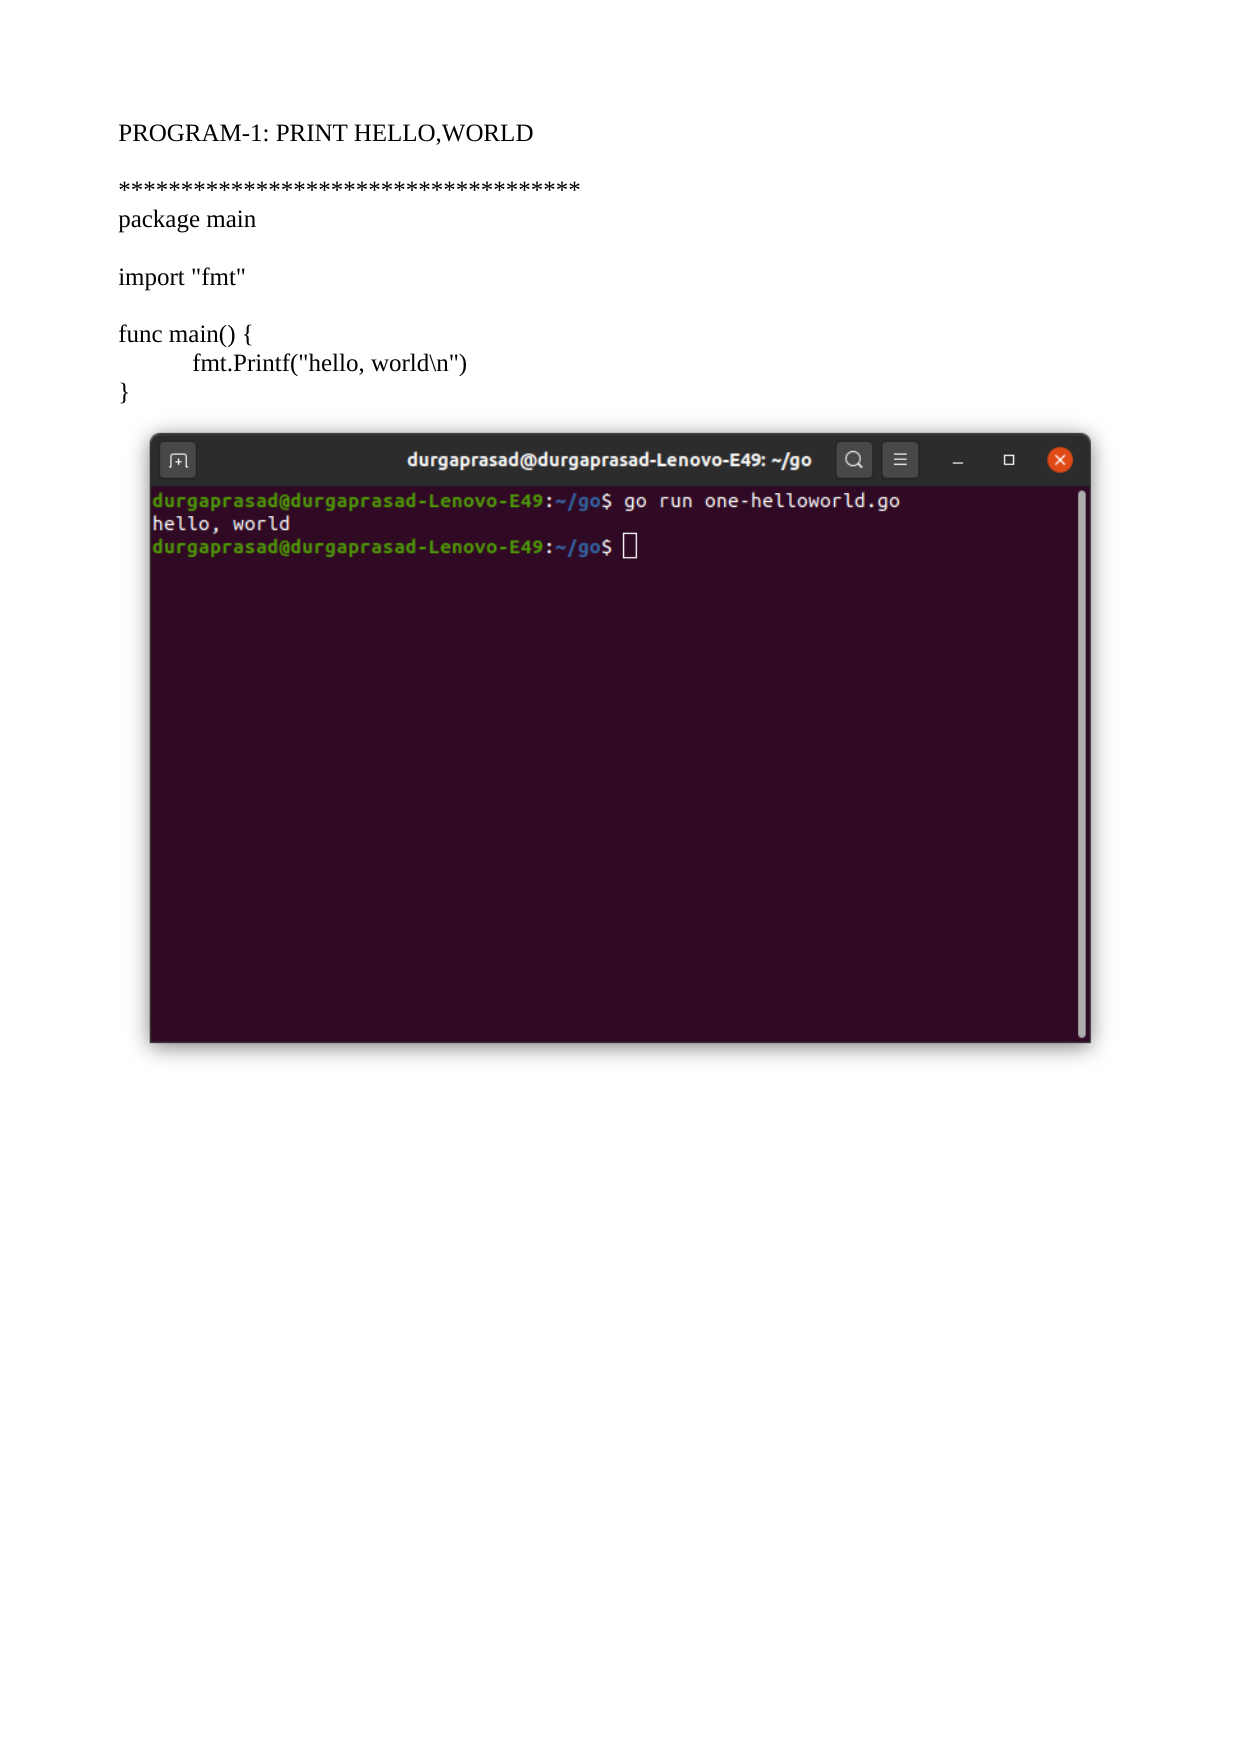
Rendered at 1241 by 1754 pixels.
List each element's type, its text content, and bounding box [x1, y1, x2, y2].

text fmt.Printf("hello, world\n") [118, 348, 1122, 377]
text func main() { [118, 319, 1122, 348]
text package main [118, 204, 1122, 233]
text ************************************* [118, 176, 1122, 204]
picture [118, 405, 1123, 1079]
text } [118, 377, 1122, 405]
text PROGRAM-1: PRINT HELLO,WORLD [118, 118, 1122, 147]
text import "fmt" [118, 262, 1122, 291]
